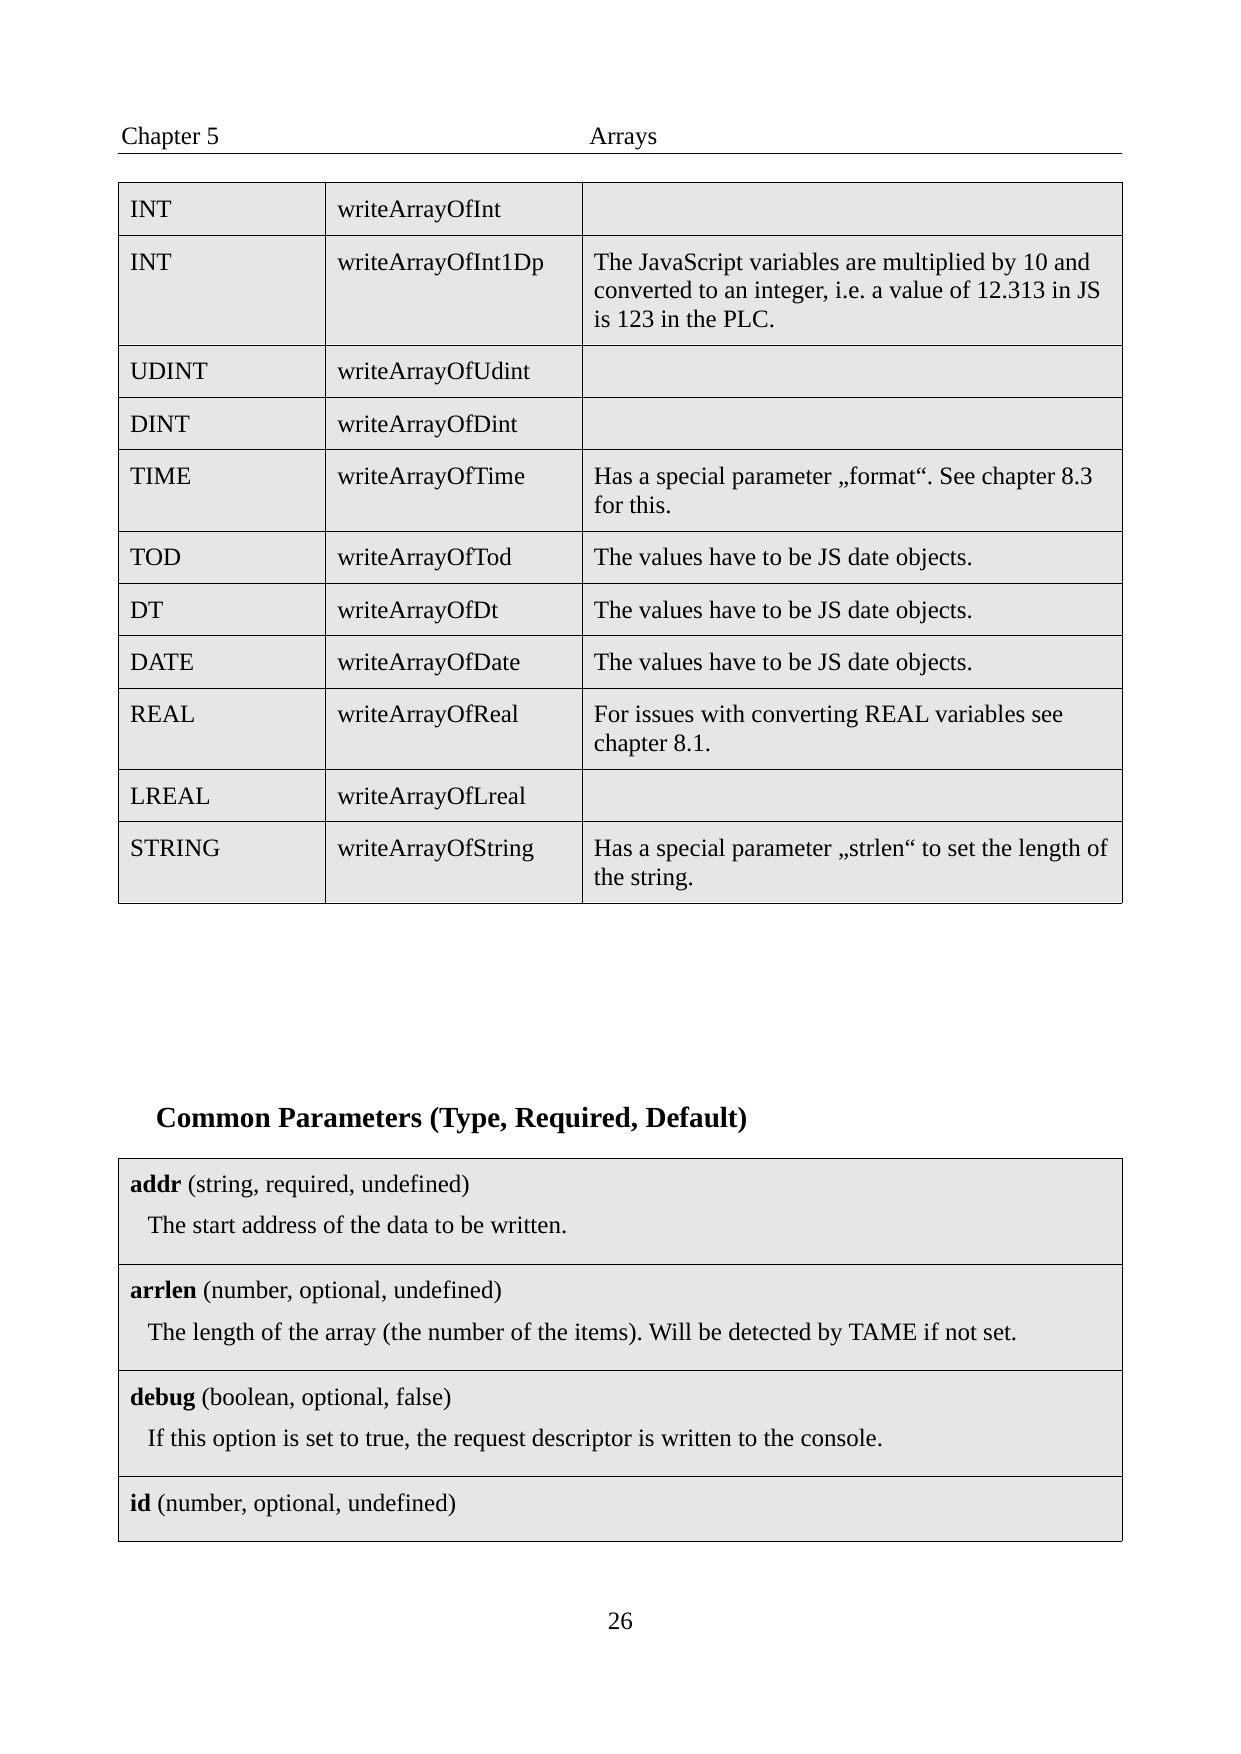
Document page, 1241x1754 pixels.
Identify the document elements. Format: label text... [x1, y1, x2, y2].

table_cell writeArrayOfDate [326, 636, 582, 688]
subtitle Common Parameters (Type, Required, Default) [156, 1100, 1122, 1133]
table_cell INT [119, 183, 325, 235]
table_cell writeArrayOfDt [326, 584, 582, 635]
table_cell LREAL [119, 770, 325, 821]
table_cell writeArrayOfTime [326, 450, 582, 531]
table_cell arrlen (number, optional, undefined) The length of the array (the number of the items). Will be detected by TAME if not set. [119, 1265, 1122, 1370]
table_cell [583, 346, 1122, 397]
table_cell writeArrayOfString [326, 822, 582, 902]
table_cell writeArrayOfInt1Dp [326, 236, 582, 344]
table_cell [583, 398, 1122, 449]
table_cell The values have to be JS date objects. [583, 636, 1122, 688]
table_cell writeArrayOfReal [326, 689, 582, 769]
table_cell [583, 770, 1122, 821]
table_cell writeArrayOfLreal [326, 770, 582, 821]
table_cell The JavaScript variables are multiplied by 10 and converted to an integer, i.e. a value of 12.313 in JS is 123 in the PLC. [583, 236, 1122, 344]
table_cell writeArrayOfInt [326, 183, 582, 235]
table_cell TIME [119, 450, 325, 531]
table_cell writeArrayOfDint [326, 398, 582, 449]
table_cell DT [119, 584, 325, 635]
table_cell REAL [119, 689, 325, 769]
table_cell DATE [119, 636, 325, 688]
table_cell [583, 183, 1122, 235]
table_cell writeArrayOfUdint [326, 346, 582, 397]
table_cell The values have to be JS date objects. [583, 584, 1122, 635]
table_cell For issues with converting REAL variables see chapter 8.1. [583, 689, 1122, 769]
table_cell Has a special parameter „format“. See chapter 8.3 for this. [583, 450, 1122, 531]
table_cell Has a special parameter „strlen“ to set the length of the string. [583, 822, 1122, 902]
table_cell The values have to be JS date objects. [583, 532, 1122, 583]
table_cell STRING [119, 822, 325, 902]
table_cell writeArrayOfTod [326, 532, 582, 583]
table_cell debug (boolean, optional, false) If this option is set to true, the request descriptor is written to the console. [119, 1371, 1122, 1476]
table_cell id (number, optional, undefined) [119, 1477, 1122, 1541]
table_cell INT [119, 236, 325, 344]
table_cell TOD [119, 532, 325, 583]
table_cell UDINT [119, 346, 325, 397]
table_cell DINT [119, 398, 325, 449]
table_header addr (string, required, undefined) The start address of the data to be written. [119, 1159, 1122, 1264]
